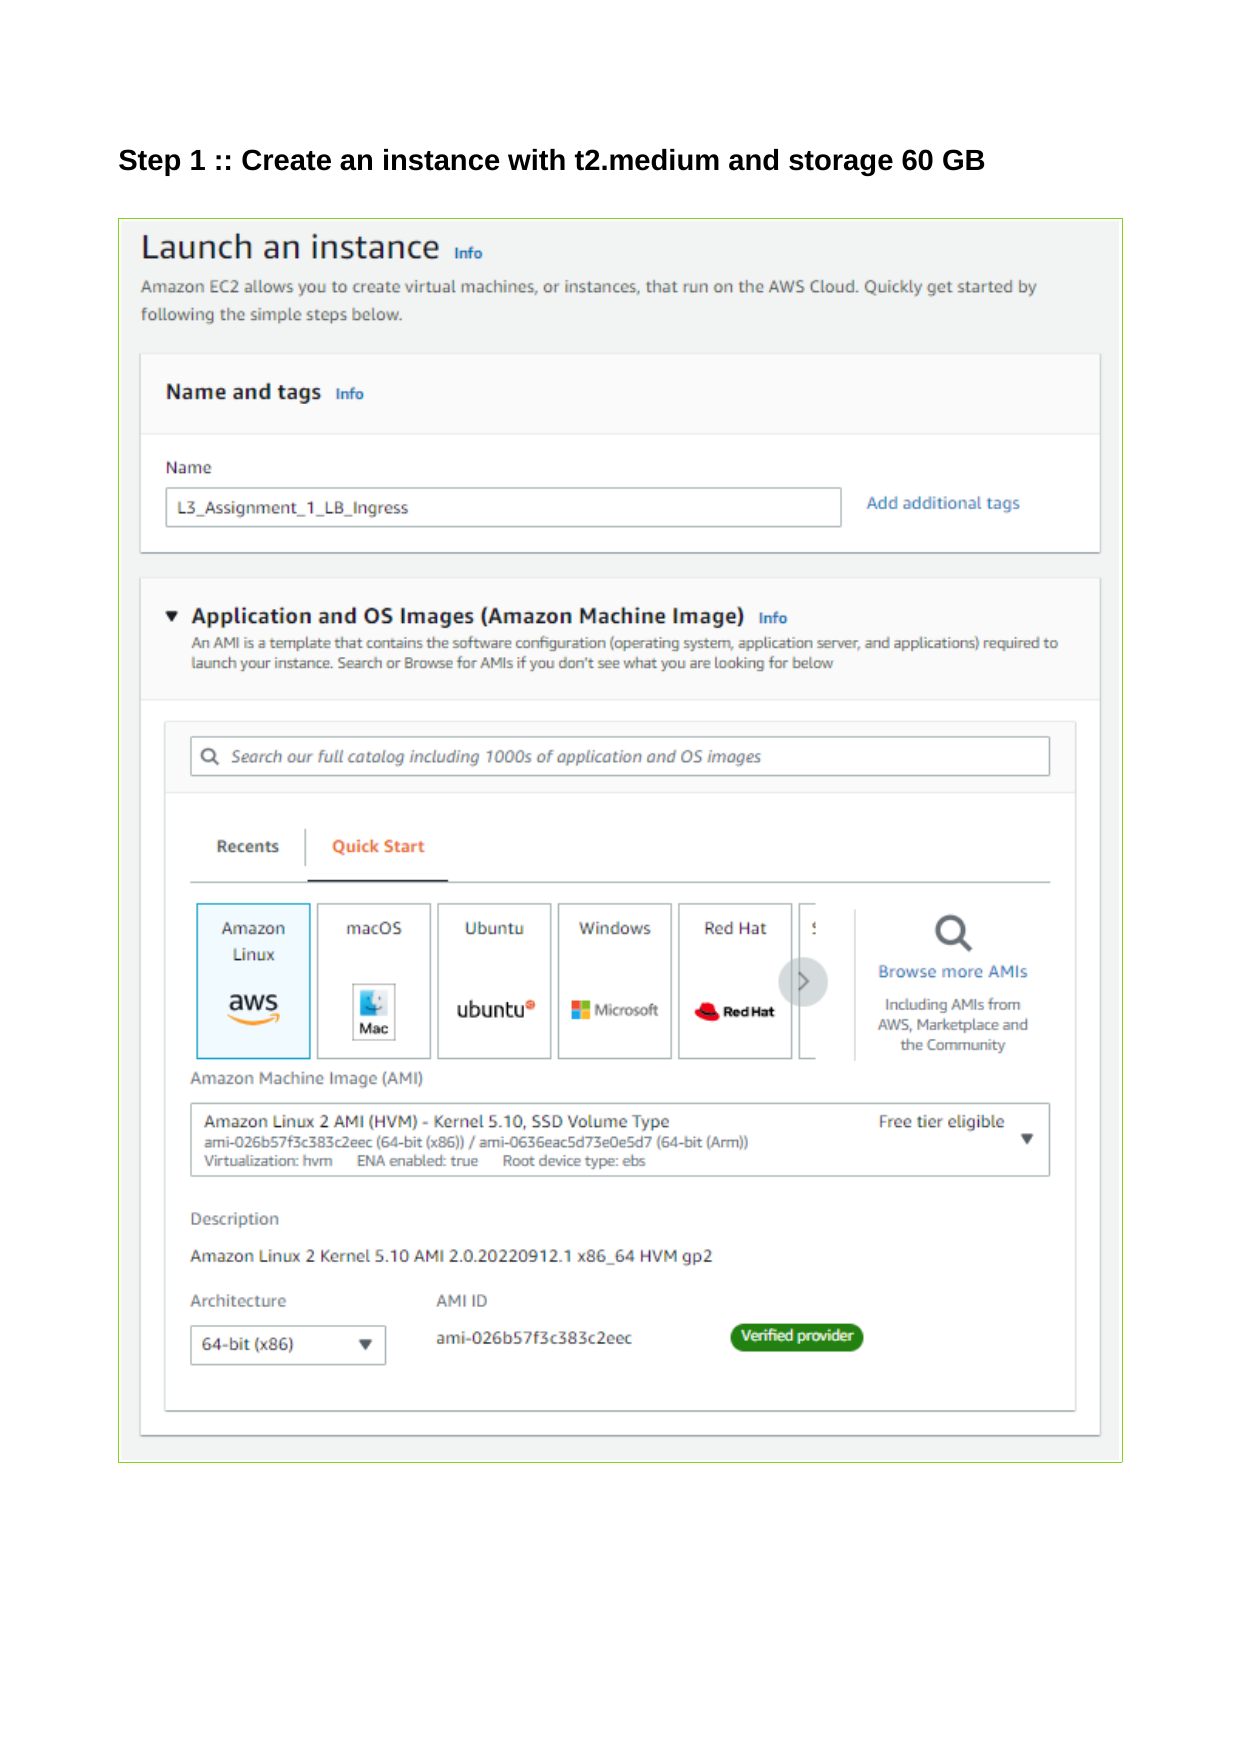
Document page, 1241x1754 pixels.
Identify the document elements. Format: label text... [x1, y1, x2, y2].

subtitle Step 1 :: Create an instance with t2.medium and storage 60 GB [118, 143, 1122, 177]
picture [121, 221, 1119, 1460]
